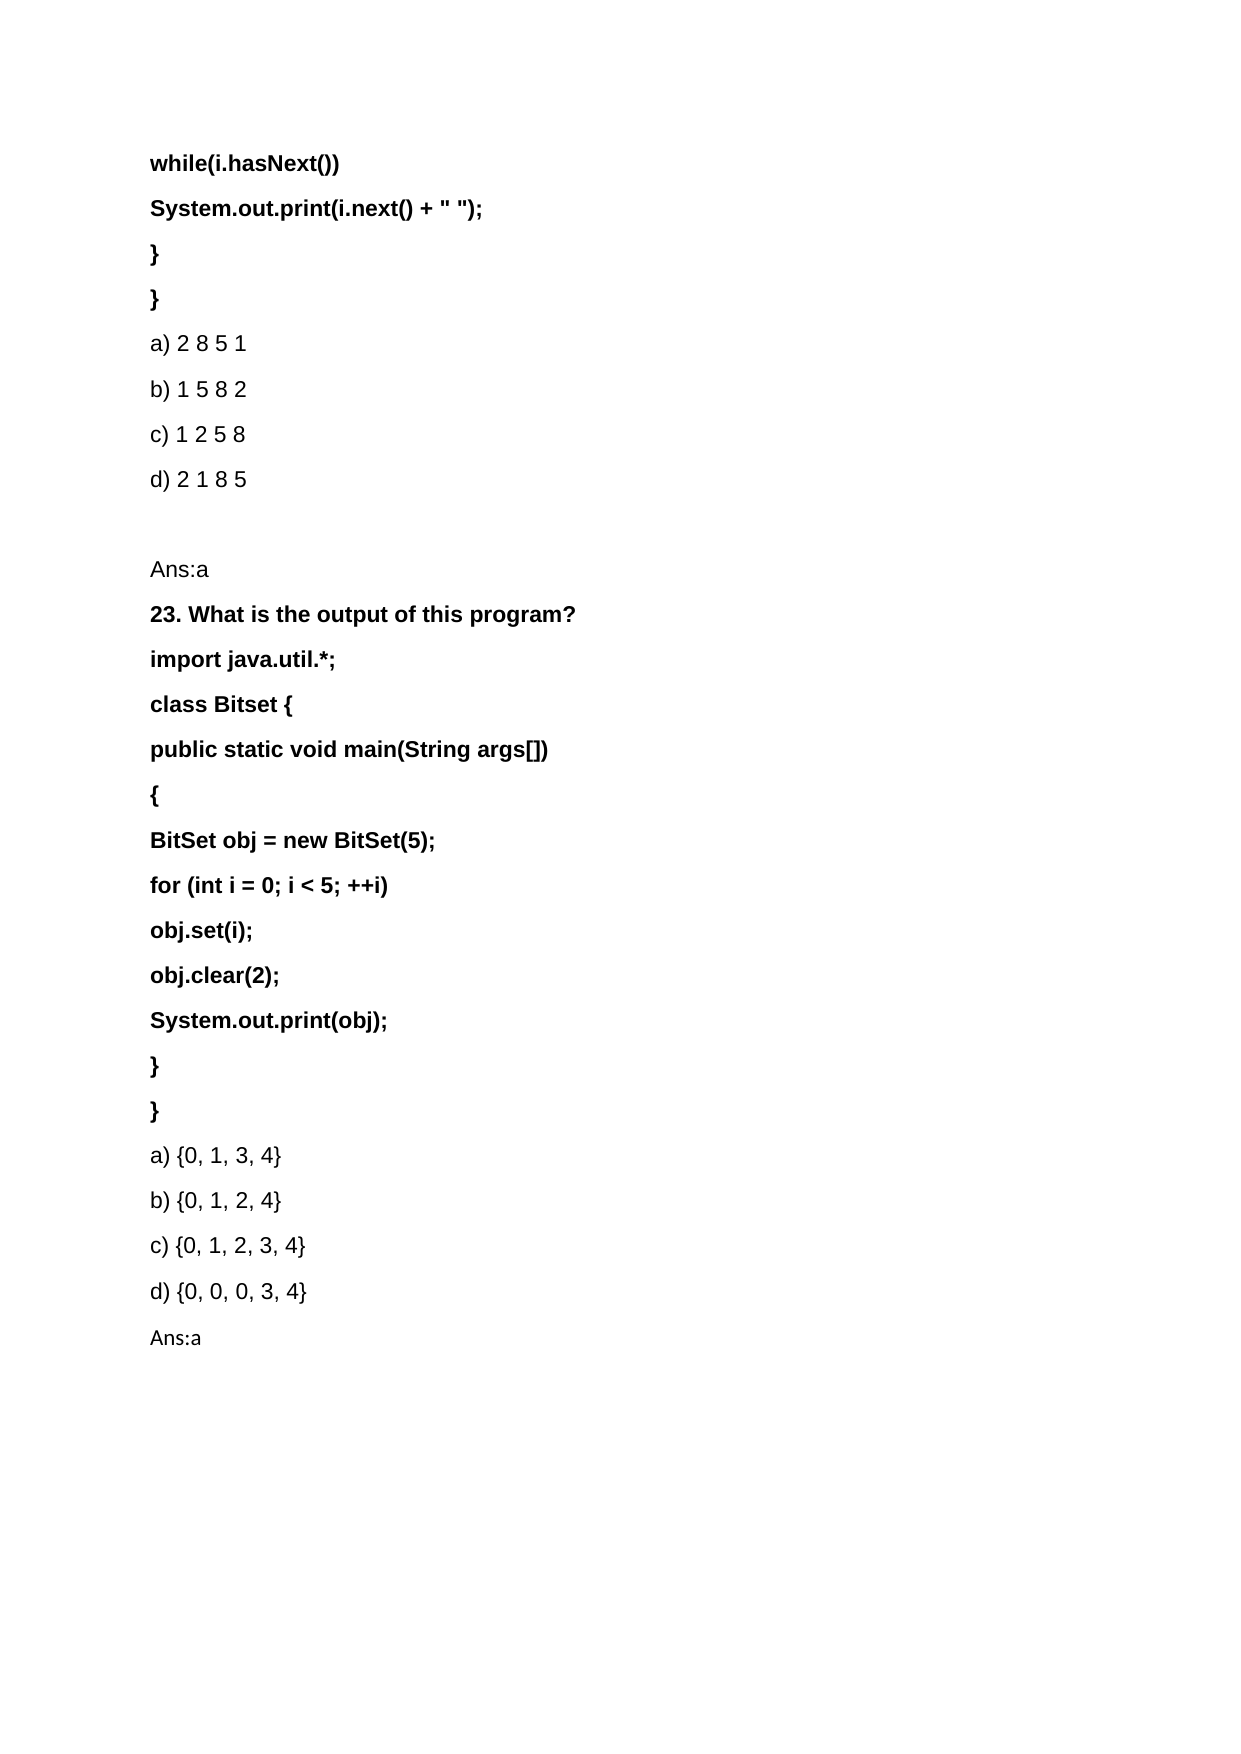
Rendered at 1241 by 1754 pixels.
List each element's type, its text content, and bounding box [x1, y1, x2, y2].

text import java.util.*; [150, 646, 1090, 672]
text a) {0, 1, 3, 4} [150, 1142, 1090, 1169]
text BitSet obj = new BitSet(5); [150, 827, 1090, 853]
text while(i.hasNext()) [150, 150, 1090, 176]
text } [150, 1097, 1090, 1123]
text for (int i = 0; i < 5; ++i) [150, 872, 1090, 898]
text class Bitset { [150, 691, 1090, 718]
text } [150, 240, 1090, 267]
text Ans:a [150, 1323, 1090, 1351]
text a) 2 8 5 1 [150, 330, 1090, 357]
text Ans:a [150, 556, 1090, 582]
text System.out.print(obj); [150, 1007, 1090, 1033]
text } [150, 285, 1090, 312]
text c) 1 2 5 8 [150, 421, 1090, 447]
text c) {0, 1, 2, 3, 4} [150, 1232, 1090, 1259]
text obj.set(i); [150, 917, 1090, 943]
text public static void main(String args[]) [150, 736, 1090, 763]
text obj.clear(2); [150, 962, 1090, 988]
text 23. What is the output of this program? [150, 601, 1090, 627]
text { [150, 781, 1090, 808]
text b) {0, 1, 2, 4} [150, 1187, 1090, 1214]
text } [150, 1052, 1090, 1078]
text d) {0, 0, 0, 3, 4} [150, 1278, 1090, 1304]
text b) 1 5 8 2 [150, 376, 1090, 402]
text System.out.print(i.next() + " "); [150, 195, 1090, 221]
text d) 2 1 8 5 [150, 466, 1090, 492]
